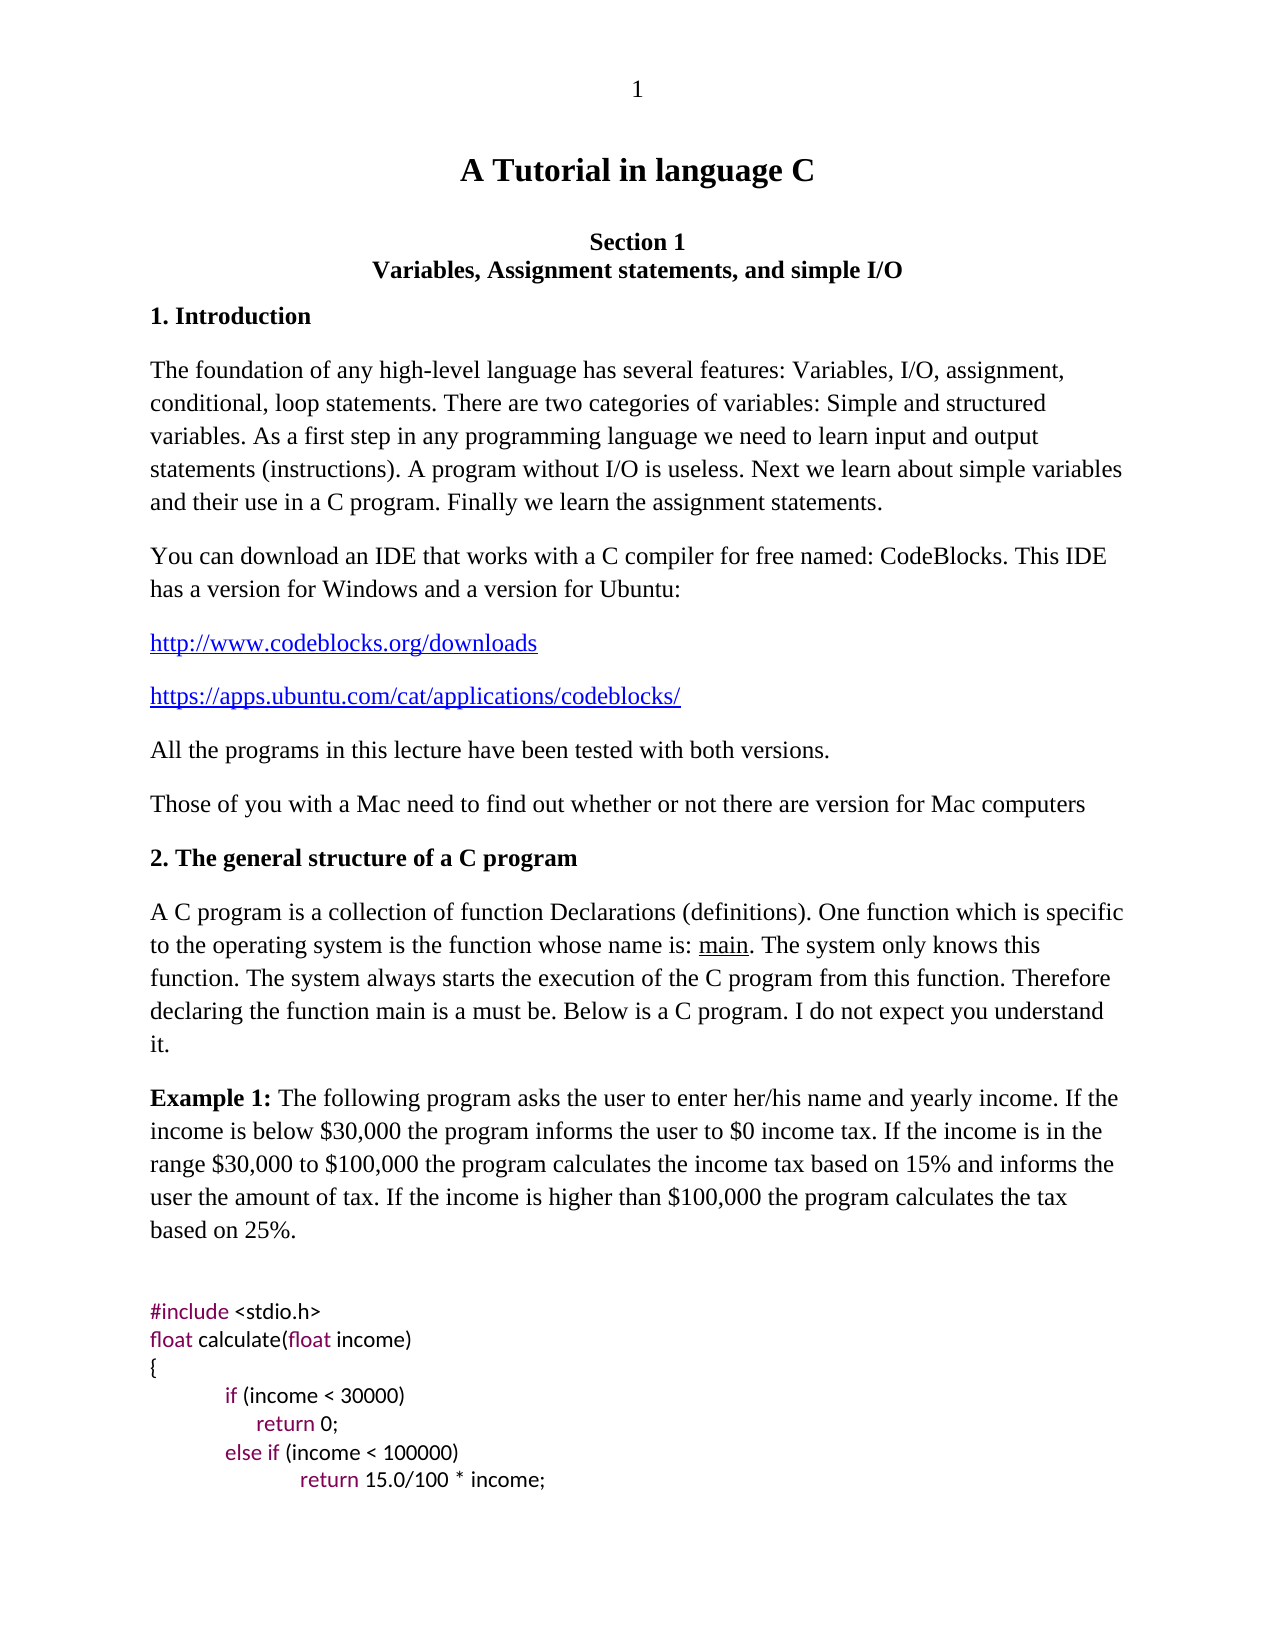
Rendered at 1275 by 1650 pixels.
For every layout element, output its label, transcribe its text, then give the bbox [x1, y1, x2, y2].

text else if (income < 100000) [150, 1438, 1125, 1466]
text 1. Introduction [150, 301, 1125, 330]
subtitle Section 1 [150, 227, 1125, 255]
text Example 1: The following program asks the user to enter her/his name and yearly income. If the income is below $30,000 the program informs the user to $0 income tax. If the income is in the range $30,000 to $100,000 the program calculates the income tax based on 15% and informs the user the amount of tax. If the income is higher than $100,000 the program calculates the tax based on 25%. [150, 1083, 1125, 1244]
text { [150, 1353, 1125, 1382]
text float calculate(float income) [150, 1326, 1125, 1353]
text You can download an IDE that works with a C compiler for free named: CodeBlocks. This IDE has a version for Windows and a version for Ubuntu: [150, 541, 1125, 602]
text A C program is a collection of function Declarations (definitions). One function which is specific to the operating system is the function whose name is: main. The system only knows this function. The system always starts the execution of the C program from this function. Therefore declaring the function main is a must be. Below is a C program. I do not expect you understand it. [150, 897, 1125, 1058]
text http://www.codeblocks.org/downloads [150, 628, 1125, 656]
text if (income < 30000) [150, 1382, 1125, 1409]
text https://apps.ubuntu.com/cat/applications/codeblocks/ [150, 681, 1125, 710]
text The foundation of any high-level language has several features: Variables, I/O, assignment, conditional, loop statements. There are two categories of variables: Simple and structured variables. As a first step in any programming language we need to learn input and output statements (instructions). A program without I/O is useless. Next we learn about simple variables and their use in a C program. Finally we learn the assignment statements. [150, 355, 1125, 516]
text #include <stdio.h> [150, 1297, 1125, 1326]
text Those of you with a Mac need to find out whether or not there are version for Mac computers [150, 789, 1125, 818]
subtitle A Tutorial in language C [150, 150, 1125, 188]
text return 0; [150, 1409, 1125, 1438]
text return 15.0/100 * income; [150, 1466, 1125, 1494]
text All the programs in this lecture have been tested with both versions. [150, 735, 1125, 764]
text 2. The general structure of a C program [150, 843, 1125, 872]
text Variables, Assignment statements, and simple I/O [150, 255, 1125, 284]
